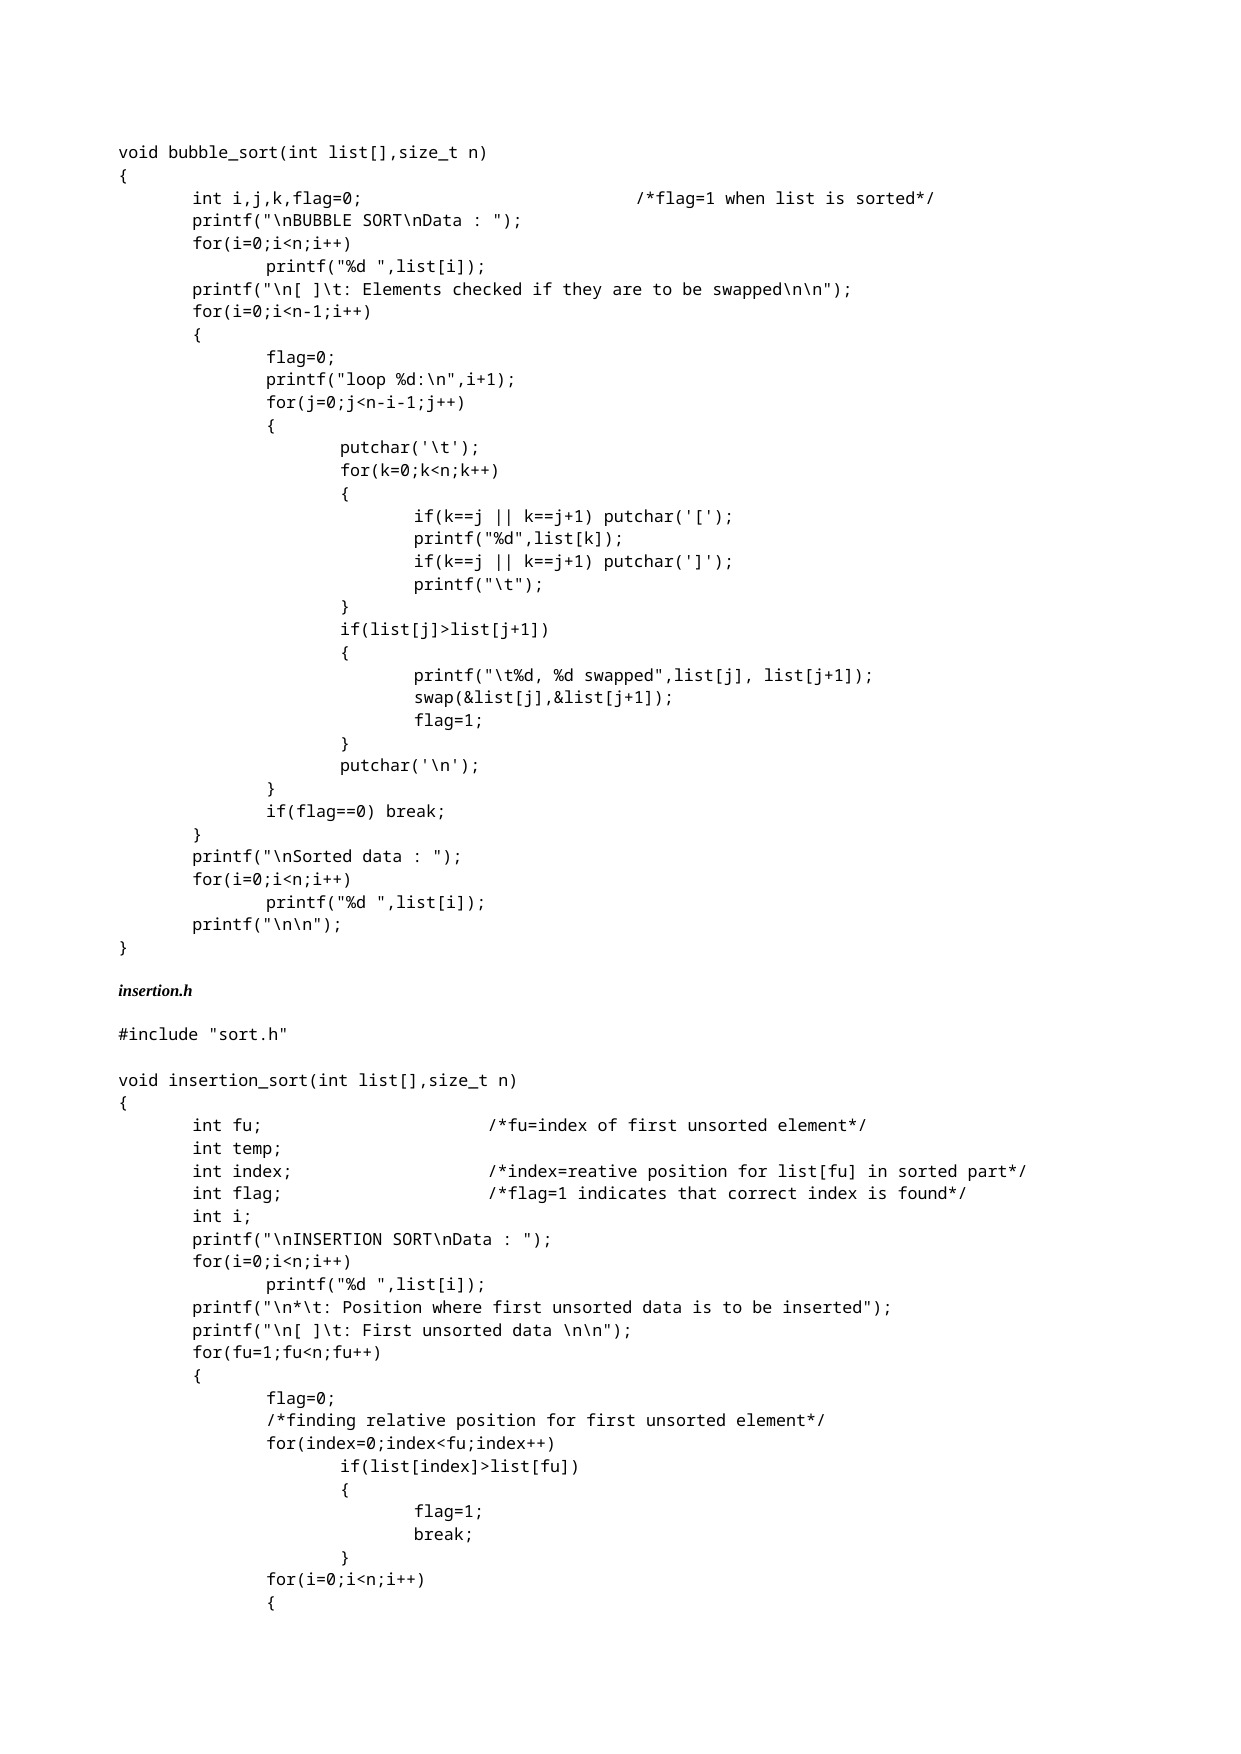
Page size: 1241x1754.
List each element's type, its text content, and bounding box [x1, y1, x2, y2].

text for(j=0;j<n-i-1;j++) [118, 391, 1122, 413]
text if(flag==0) break; [118, 799, 1122, 822]
text printf("\n\n"); [118, 913, 1122, 936]
text if(list[index]>list[fu]) [118, 1454, 1122, 1477]
text int index; /*index=reative position for list[fu] in sorted part*/ [118, 1159, 1122, 1182]
text printf("\nINSERTION SORT\nData : "); [118, 1227, 1122, 1250]
text { [118, 1591, 1122, 1613]
text for(k=0;k<n;k++) [118, 459, 1122, 481]
text printf("%d ",list[i]); [118, 254, 1122, 277]
text } [118, 777, 1122, 799]
text } [118, 731, 1122, 754]
text } [118, 936, 1122, 958]
text int i,j,k,flag=0; /*flag=1 when list is sorted*/ [118, 186, 1122, 209]
text printf("\t"); [118, 572, 1122, 595]
text for(i=0;i<n-1;i++) [118, 300, 1122, 322]
text } [118, 1545, 1122, 1568]
text putchar('\t'); [118, 436, 1122, 459]
text for(i=0;i<n;i++) [118, 867, 1122, 890]
text int temp; [118, 1136, 1122, 1159]
text { [118, 1363, 1122, 1386]
text } [118, 822, 1122, 845]
text printf("%d ",list[i]); [118, 890, 1122, 913]
text insertion.h [118, 981, 1122, 1000]
text { [118, 413, 1122, 436]
text printf("loop %d:\n",i+1); [118, 368, 1122, 391]
text swap(&list[j],&list[j+1]); [118, 686, 1122, 708]
text int fu; /*fu=index of first unsorted element*/ [118, 1114, 1122, 1136]
text if(k==j || k==j+1) putchar(']'); [118, 549, 1122, 572]
text for(i=0;i<n;i++) [118, 1568, 1122, 1591]
text for(fu=1;fu<n;fu++) [118, 1341, 1122, 1363]
text if(list[j]>list[j+1]) [118, 618, 1122, 640]
text printf("\n[ ]\t: First unsorted data \n\n"); [118, 1318, 1122, 1341]
text flag=1; [118, 1500, 1122, 1522]
text void insertion_sort(int list[],size_t n) [118, 1068, 1122, 1091]
text { [118, 322, 1122, 345]
text flag=0; [118, 1386, 1122, 1409]
text printf("\n[ ]\t: Elements checked if they are to be swapped\n\n"); [118, 277, 1122, 300]
text printf("\n*\t: Position where first unsorted data is to be inserted"); [118, 1295, 1122, 1318]
text int i; [118, 1204, 1122, 1227]
text flag=0; [118, 345, 1122, 368]
text for(i=0;i<n;i++) [118, 232, 1122, 254]
text printf("\t%d, %d swapped",list[j], list[j+1]); [118, 663, 1122, 686]
text int flag; /*flag=1 indicates that correct index is found*/ [118, 1182, 1122, 1204]
text for(index=0;index<fu;index++) [118, 1432, 1122, 1454]
text { [118, 640, 1122, 663]
text printf("%d ",list[i]); [118, 1273, 1122, 1295]
text { [118, 163, 1122, 186]
text if(k==j || k==j+1) putchar('['); [118, 504, 1122, 527]
text for(i=0;i<n;i++) [118, 1250, 1122, 1273]
text { [118, 1091, 1122, 1114]
text flag=1; [118, 708, 1122, 731]
text break; [118, 1522, 1122, 1545]
text } [118, 595, 1122, 618]
text #include "sort.h" [118, 1023, 1122, 1046]
text void bubble_sort(int list[],size_t n) [118, 141, 1122, 163]
text putchar('\n'); [118, 754, 1122, 777]
text { [118, 1477, 1122, 1500]
text printf("%d",list[k]); [118, 527, 1122, 549]
text { [118, 481, 1122, 504]
text printf("\nSorted data : "); [118, 845, 1122, 867]
text printf("\nBUBBLE SORT\nData : "); [118, 209, 1122, 232]
text /*finding relative position for first unsorted element*/ [118, 1409, 1122, 1432]
